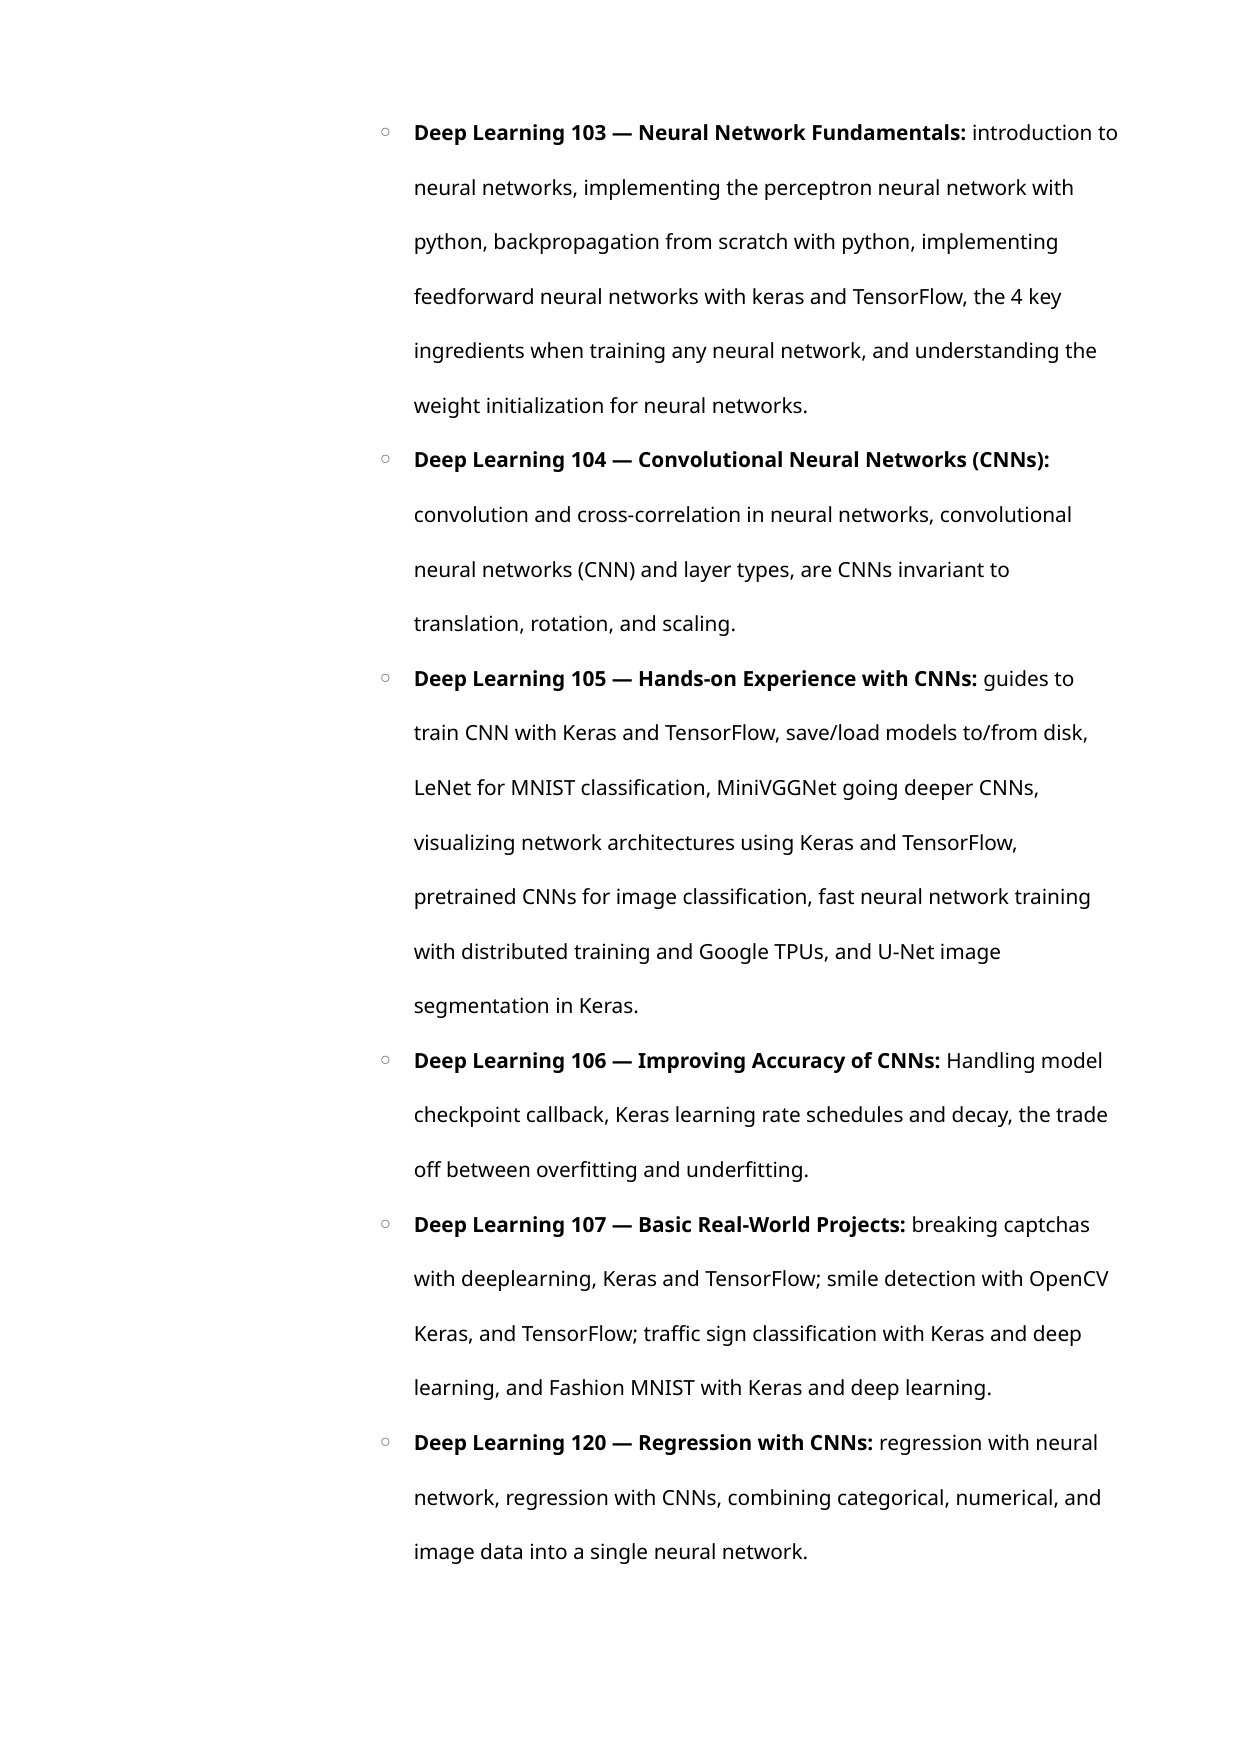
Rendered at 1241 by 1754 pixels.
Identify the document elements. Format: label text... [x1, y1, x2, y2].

subtitle Deep Learning 107 — Basic Real-World Projects: breaking captchas with deeplearning, Keras and TensorFlow; smile detection with OpenCV Keras, and TensorFlow; traffic sign classification with Keras and deep learning, and Fashion MNIST with Keras and deep learning. [376, 1210, 1122, 1402]
subtitle Deep Learning 120 — Regression with CNNs: regression with neural network, regression with CNNs, combining categorical, numerical, and image data into a single neural network. [376, 1428, 1122, 1566]
subtitle Deep Learning 104 — Convolutional Neural Networks (CNNs): convolution and cross-correlation in neural networks, convolutional neural networks (CNN) and layer types, are CNNs invariant to translation, rotation, and scaling. [376, 446, 1122, 638]
subtitle Deep Learning 106 — Improving Accuracy of CNNs: Handling model checkpoint callback, Keras learning rate schedules and decay, the trade off between overfitting and underfitting. [376, 1046, 1122, 1184]
subtitle Deep Learning 105 — Hands-on Experience with CNNs: guides to train CNN with Keras and TensorFlow, save/load models to/from disk, LeNet for MNIST classification, MiniVGGNet going deeper CNNs, visualizing network architectures using Keras and TensorFlow, pretrained CNNs for image classification, fast neural network training with distributed training and Google TPUs, and U-Net image segmentation in Keras. [376, 664, 1122, 1020]
subtitle Deep Learning 103 — Neural Network Fundamentals: introduction to neural networks, implementing the perceptron neural network with python, backpropagation from scratch with python, implementing feedforward neural networks with keras and TensorFlow, the 4 key ingredients when training any neural network, and understanding the weight initialization for neural networks. [376, 118, 1122, 419]
